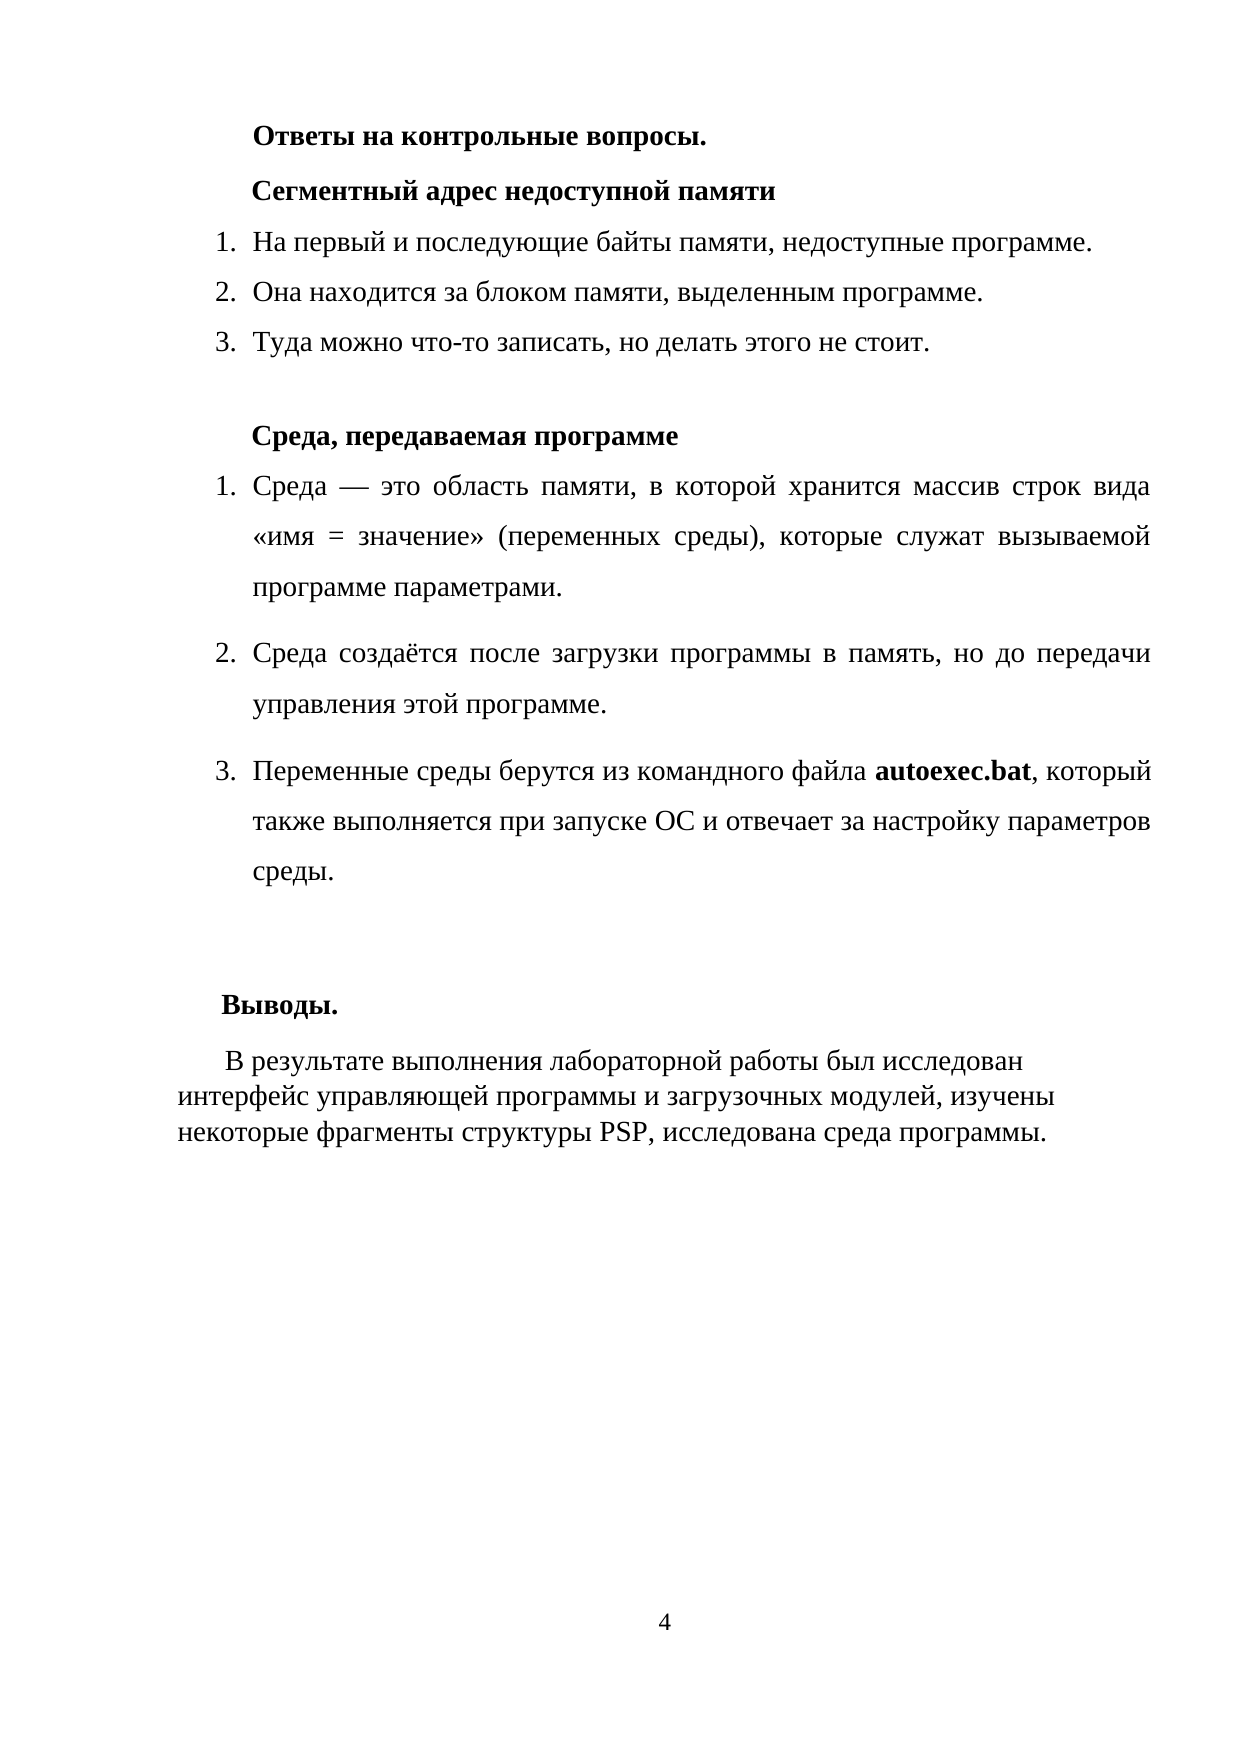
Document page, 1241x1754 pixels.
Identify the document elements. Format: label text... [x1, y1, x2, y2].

text В результате выполнения лабораторной работы был исследован интерфейс управляющей программы и загрузочных модулей, изучены некоторые фрагменты структуры PSP, исследована среда программы. [177, 1043, 1152, 1148]
text Среда, передаваемая программе [177, 418, 1152, 451]
text Ответы на контрольные вопросы. [177, 118, 1152, 152]
list На первый и последующие байты памяти, недоступные программе. [215, 224, 1152, 257]
list Переменные среды берутся из командного файла autoexec.bat, который также выполняется при запуске ОС и отвечает за настройку параметров среды. [215, 753, 1152, 887]
text Выводы. [177, 987, 1152, 1021]
list Туда можно что-то записать, но делать этого не стоит. [215, 324, 1152, 358]
list Среда — это область памяти, в которой хранится массив строк вида «имя = значение» (переменных среды), которые служат вызываемой программе параметрами. [215, 468, 1152, 602]
list Среда создаётся после загрузки программы в память, но до передачи управления этой программе. [215, 636, 1152, 719]
text Сегментный адрес недоступной памяти [177, 173, 1152, 207]
list Она находится за блоком памяти, выделенным программе. [215, 274, 1152, 307]
